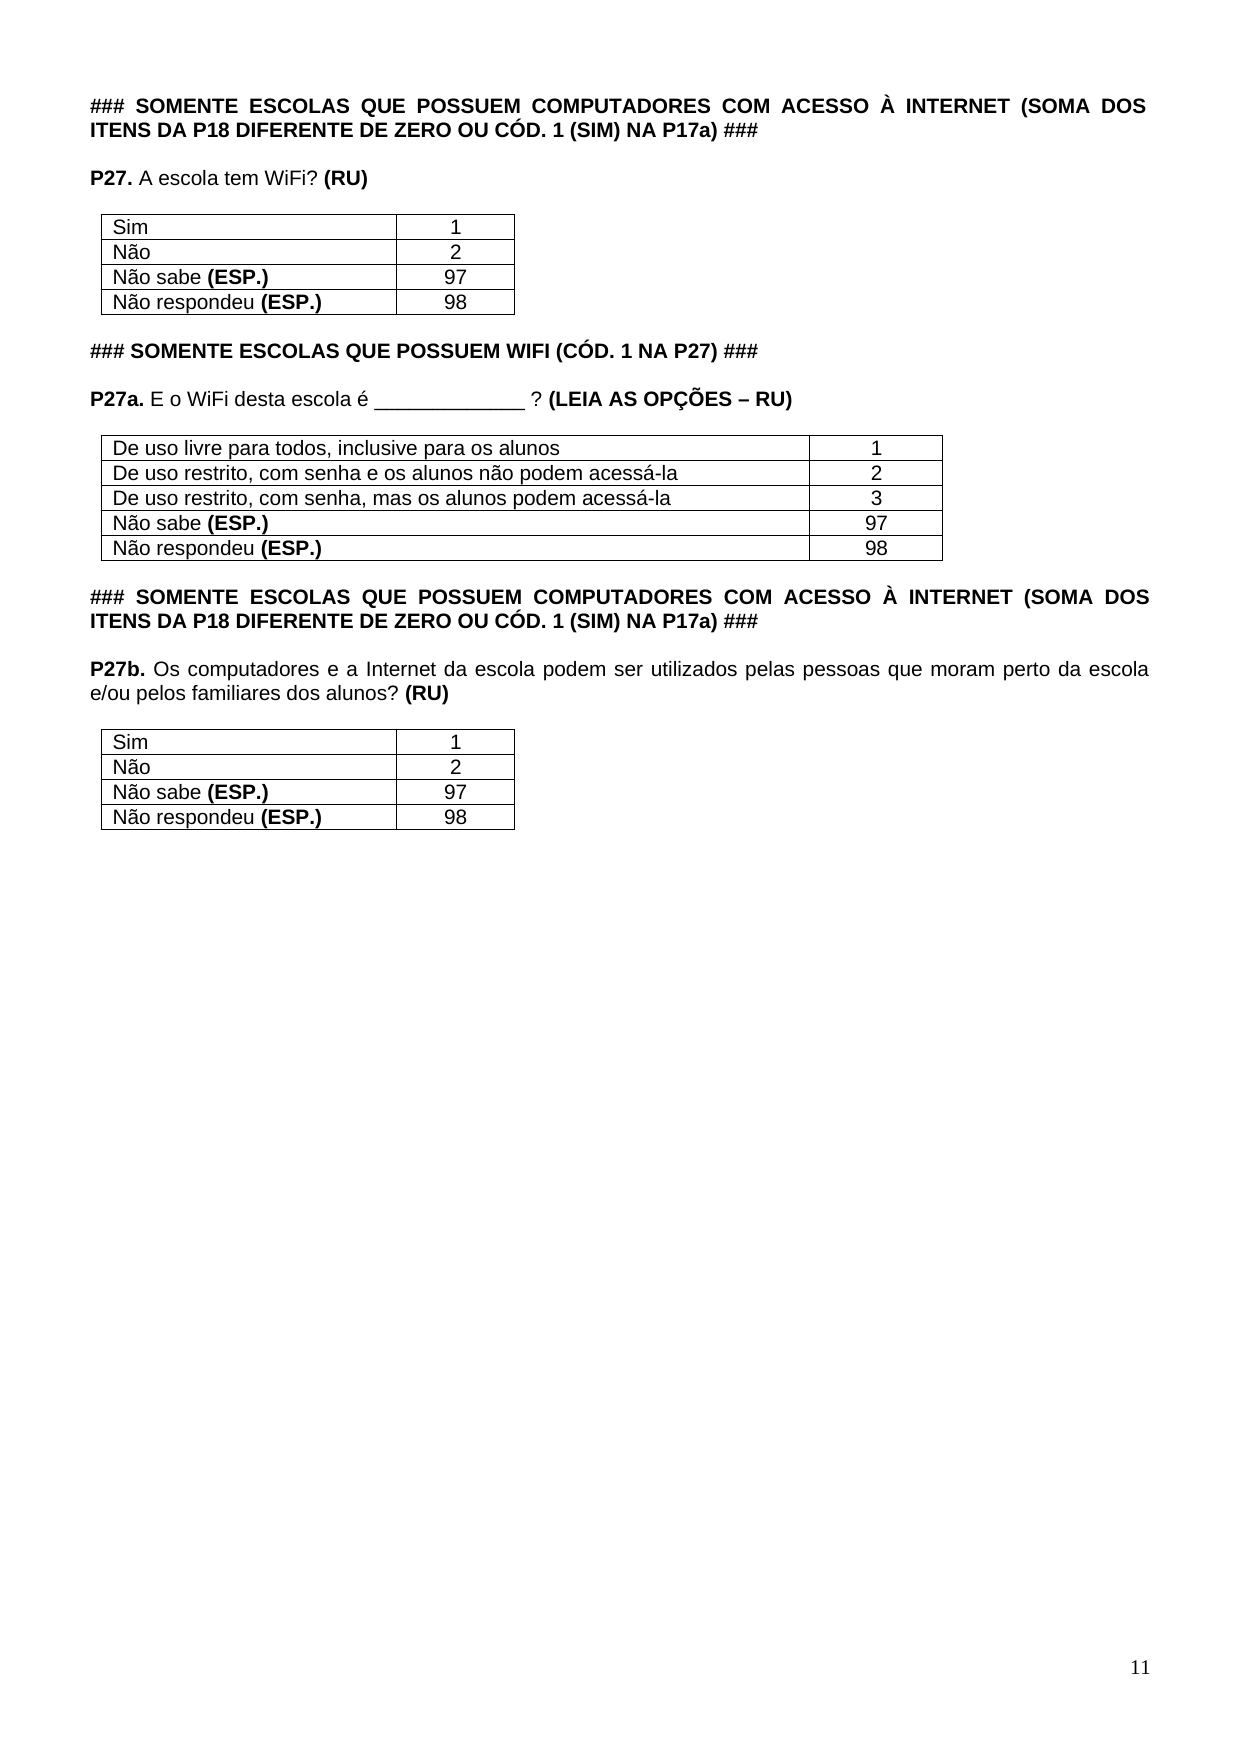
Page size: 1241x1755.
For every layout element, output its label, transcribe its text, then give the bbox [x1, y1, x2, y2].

table_header 1 [397, 215, 514, 239]
table_cell Não sabe (ESP.) [102, 265, 396, 289]
table_cell Não sabe (ESP.) [102, 511, 809, 535]
table_cell 98 [397, 805, 514, 828]
table_cell 97 [397, 780, 514, 803]
table_cell 97 [810, 511, 942, 535]
text P27a. E o WiFi desta escola é _____________ ? (LEIA AS OPÇÕES – RU) [90, 387, 1151, 411]
text P27b. Os computadores e a Internet da escola podem ser utilizados pelas pessoas que moram perto da escola e/ou pelos familiares dos alunos? (RU) [90, 657, 1151, 704]
table_cell Não [102, 240, 396, 264]
text ### SOMENTE ESCOLAS QUE POSSUEM COMPUTADORES COM ACESSO À INTERNET (SOMA DOS ITENS DA P18 DIFERENTE DE ZERO OU CÓD. 1 (SIM) NA P17a) ### [90, 94, 1151, 142]
table_cell De uso restrito, com senha, mas os alunos podem acessá-la [102, 486, 809, 510]
table_cell 2 [397, 755, 514, 778]
table_cell Não [102, 755, 396, 778]
text ### SOMENTE ESCOLAS QUE POSSUEM WIFI (CÓD. 1 NA P27) ### [90, 339, 1151, 363]
table_cell 2 [810, 461, 942, 485]
table_cell Não sabe (ESP.) [102, 780, 396, 803]
table_cell Não respondeu (ESP.) [102, 805, 396, 828]
table_header Sim [102, 730, 396, 753]
table_header 1 [397, 730, 514, 753]
text P27. A escola tem WiFi? (RU) [90, 166, 1151, 190]
table_header Sim [102, 215, 396, 239]
table_cell Não respondeu (ESP.) [102, 536, 809, 560]
table_cell 98 [810, 536, 942, 560]
table_cell 98 [397, 290, 514, 314]
table_header De uso livre para todos, inclusive para os alunos [102, 436, 809, 460]
table_cell De uso restrito, com senha e os alunos não podem acessá-la [102, 461, 809, 485]
table_cell 97 [397, 265, 514, 289]
table_cell 3 [810, 486, 942, 510]
table_cell Não respondeu (ESP.) [102, 290, 396, 314]
text ### SOMENTE ESCOLAS QUE POSSUEM COMPUTADORES COM ACESSO À INTERNET (SOMA DOS ITENS DA P18 DIFERENTE DE ZERO OU CÓD. 1 (SIM) NA P17a) ### [90, 585, 1151, 633]
table_header 1 [810, 436, 942, 460]
table_cell 2 [397, 240, 514, 264]
